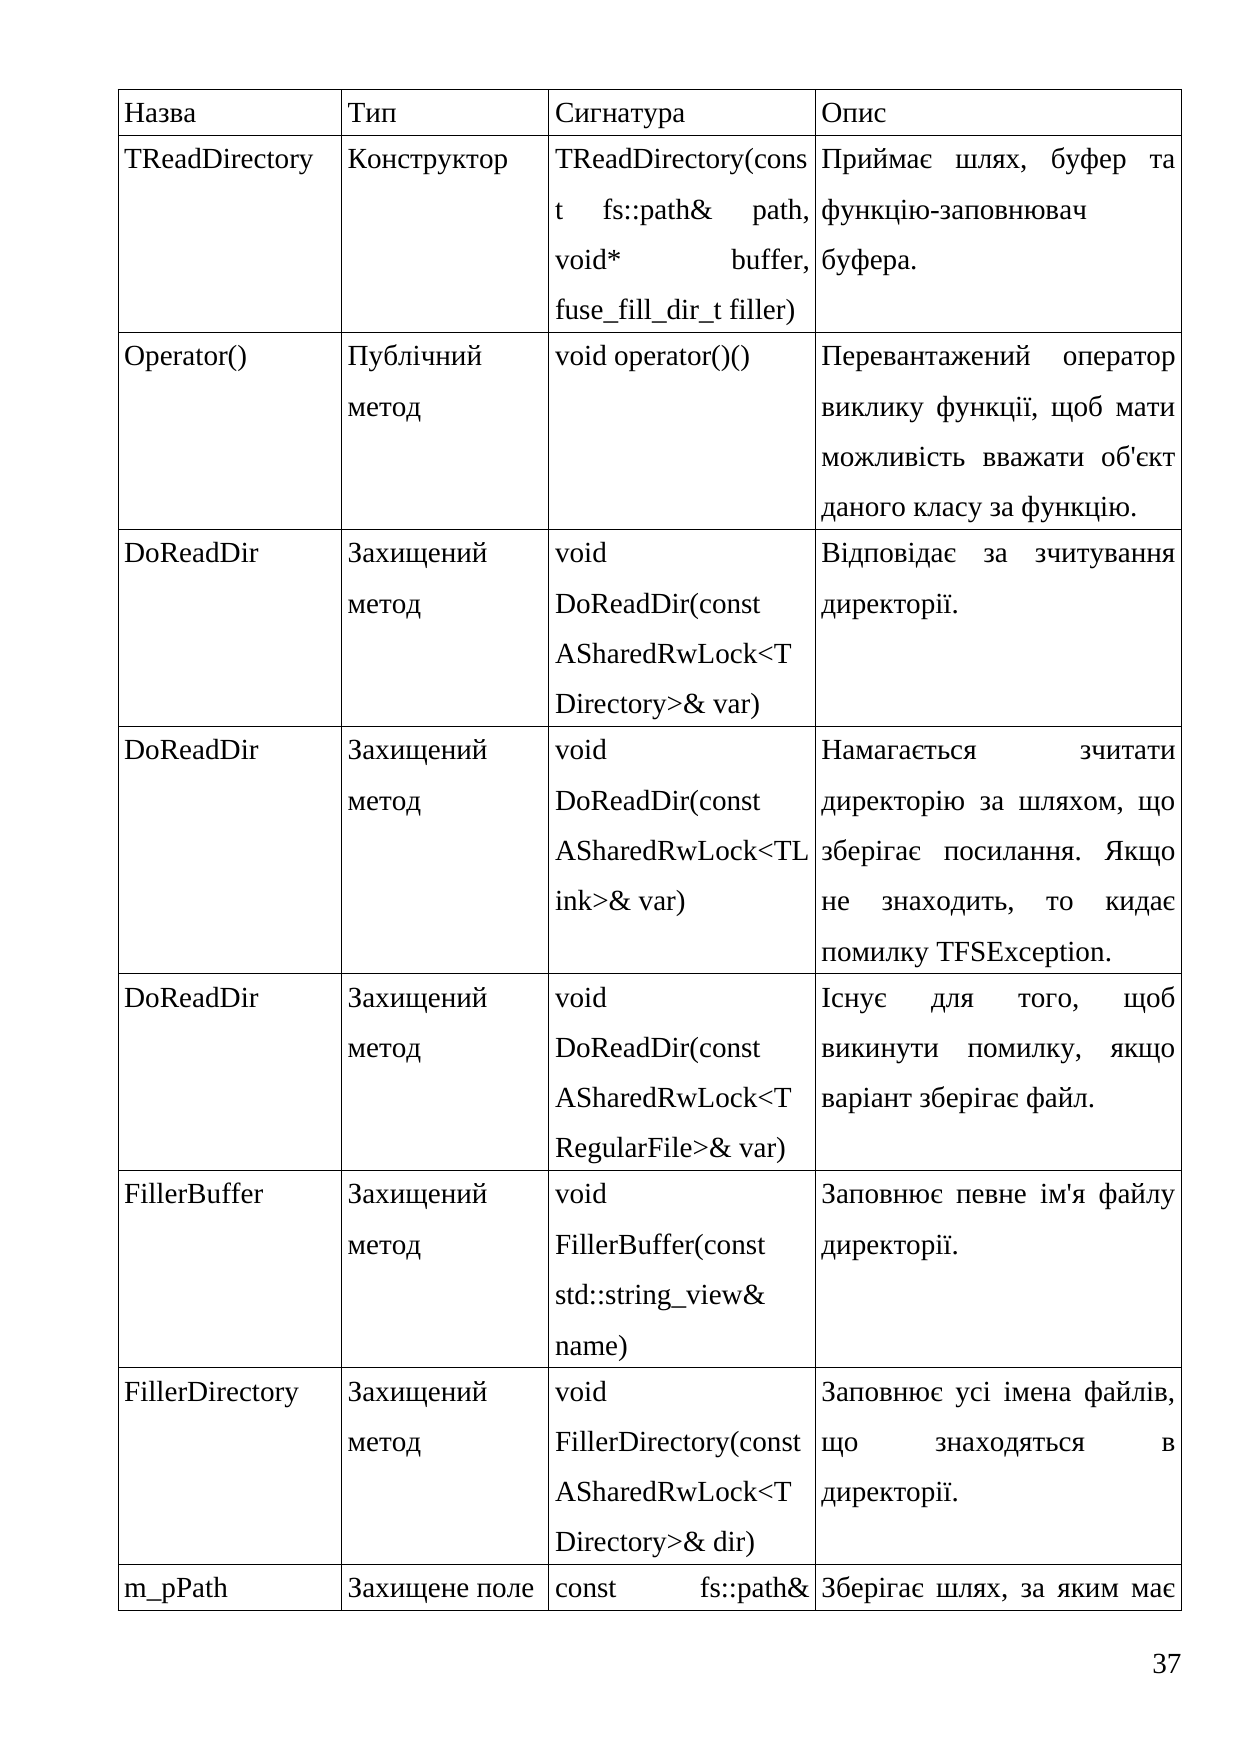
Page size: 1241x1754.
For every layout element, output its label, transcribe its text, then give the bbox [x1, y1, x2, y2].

table_cell FillerBuffer [119, 1171, 341, 1367]
table_cell void DoReadDir(const ASharedRwLock<TLink>& var) [549, 727, 815, 973]
table_cell TReadDirectory [119, 136, 341, 332]
table_cell Захищений метод [342, 530, 548, 726]
table_cell DoReadDir [119, 974, 341, 1170]
table_cell Публічний метод [342, 333, 548, 529]
table_cell Намагається зчитати директорію за шляхом, що зберігає посилання. Якщо не знаходить, то кидає помилку TFSException. [816, 727, 1181, 973]
table_cell Зберігає шлях, за яким має [816, 1565, 1181, 1610]
table_header Сигнатура [549, 90, 815, 135]
table_cell Існує для того, щоб викинути помилку, якщо варіант зберігає файл. [816, 974, 1181, 1170]
table_cell void operator()() [549, 333, 815, 529]
table_cell void DoReadDir(const ASharedRwLock<TRegularFile>& var) [549, 974, 815, 1170]
table_cell Заповнює усі імена файлів, що знаходяться в директорії. [816, 1368, 1181, 1564]
table_cell Захищене поле [342, 1565, 548, 1610]
table_cell m_pPath [119, 1565, 341, 1610]
table_cell void DoReadDir(const ASharedRwLock<TDirectory>& var) [549, 530, 815, 726]
table_header Опис [816, 90, 1181, 135]
table_cell Захищений метод [342, 727, 548, 973]
table_cell Конструктор [342, 136, 548, 332]
table_cell Operator() [119, 333, 341, 529]
table_cell Заповнює певне ім'я файлу директорії. [816, 1171, 1181, 1367]
table_cell Приймає шлях, буфер та функцію-заповнювач буфера. [816, 136, 1181, 332]
table_cell Захищений метод [342, 1368, 548, 1564]
table_cell DoReadDir [119, 530, 341, 726]
table_cell Захищений метод [342, 1171, 548, 1367]
table_cell Перевантажений оператор виклику функції, щоб мати можливість вважати об'єкт даного класу за функцію. [816, 333, 1181, 529]
table_header Тип [342, 90, 548, 135]
table_cell FillerDirectory [119, 1368, 341, 1564]
table_cell Захищений метод [342, 974, 548, 1170]
table_cell Відповідає за зчитування директорії. [816, 530, 1181, 726]
table_cell TReadDirectory(const fs::path& path, void* buffer, fuse_fill_dir_t filler) [549, 136, 815, 332]
table_header Назва [119, 90, 341, 135]
table_cell void FillerDirectory(const ASharedRwLock<TDirectory>& dir) [549, 1368, 815, 1564]
table_cell const fs::path& [549, 1565, 815, 1610]
table_cell DoReadDir [119, 727, 341, 973]
table_cell void FillerBuffer(const std::string_view& name) [549, 1171, 815, 1367]
